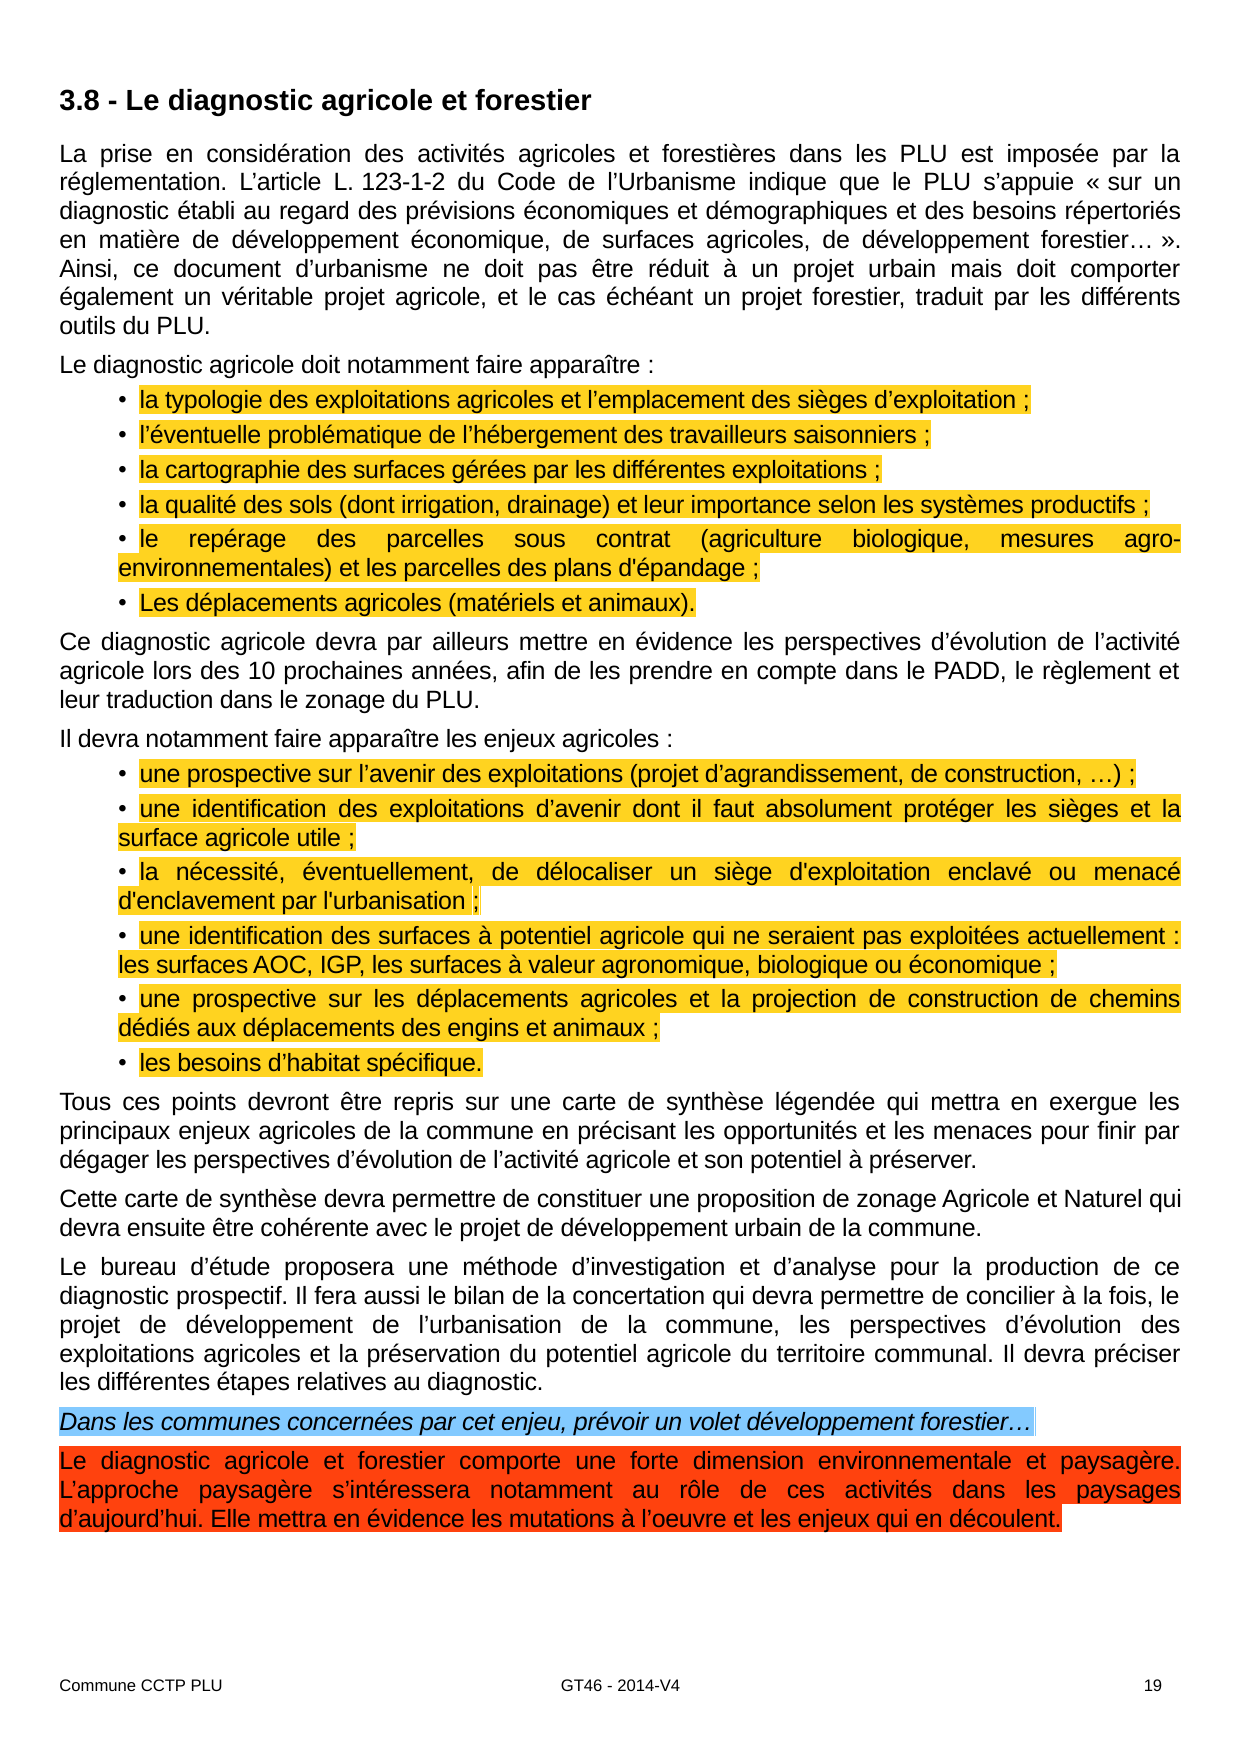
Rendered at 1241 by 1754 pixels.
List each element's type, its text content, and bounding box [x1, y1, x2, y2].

text Le diagnostic agricole et forestier comporte une forte dimension environnementale et paysagère. L’approche paysagère s’intéressera notamment au rôle de ces activités dans les paysages d’aujourd’hui. Elle mettra en évidence les mutations à l’oeuvre et les enjeux qui en découlent. [59, 1446, 1181, 1532]
text Ce diagnostic agricole devra par ailleurs mettre en évidence les perspectives d’évolution de l’activité agricole lors des 10 prochaines années, afin de les prendre en compte dans le PADD, le règlement et leur traduction dans le zonage du PLU. [59, 627, 1181, 714]
list la cartographie des surfaces gérées par les différentes exploitations ; [118, 455, 1181, 484]
list une identification des exploitations d’avenir dont il faut absolument protéger les sièges et la surface agricole utile ; [118, 794, 1181, 851]
list la nécessité, éventuellement, de délocaliser un siège d'exploitation enclavé ou menacé d'enclavement par l'urbanisation ; [118, 857, 1181, 915]
list le repérage des parcelles sous contrat (agriculture biologique, mesures agro-environnementales) et les parcelles des plans d'épandage ; [118, 524, 1181, 582]
list Les déplacements agricoles (matériels et animaux). [118, 588, 1181, 617]
text La prise en considération des activités agricoles et forestières dans les PLU est imposée par la réglementation. L’article L. 123-1-2 du Code de l’Urbanisme indique que le PLU s’appuie « sur un diagnostic établi au regard des prévisions économiques et démographiques et des besoins répertoriés en matière de développement économique, de surfaces agricoles, de développement forestier… ». Ainsi, ce document d’urbanisme ne doit pas être réduit à un projet urbain mais doit comporter également un véritable projet agricole, et le cas échéant un projet forestier, traduit par les différents outils du PLU. [59, 139, 1181, 340]
list une identification des surfaces à potentiel agricole qui ne seraient pas exploitées actuellement : les surfaces AOC, IGP, les surfaces à valeur agronomique, biologique ou économique ; [118, 921, 1181, 978]
list la qualité des sols (dont irrigation, drainage) et leur importance selon les systèmes productifs ; [118, 489, 1181, 518]
list les besoins d’habitat spécifique. [118, 1048, 1181, 1077]
list une prospective sur les déplacements agricoles et la projection de construction de chemins dédiés aux déplacements des engins et animaux ; [118, 984, 1181, 1042]
text Le bureau d’étude proposera une méthode d’investigation et d’analyse pour la production de ce diagnostic prospectif. Il fera aussi le bilan de la concertation qui devra permettre de concilier à la fois, le projet de développement de l’urbanisation de la commune, les perspectives d’évolution des exploitations agricoles et la préservation du potentiel agricole du territoire communal. Il devra préciser les différentes étapes relatives au diagnostic. [59, 1252, 1181, 1396]
text Le diagnostic agricole doit notamment faire apparaître : [59, 351, 1181, 379]
list la typologie des exploitations agricoles et l’emplacement des sièges d’exploitation ; [118, 385, 1181, 414]
text Cette carte de synthèse devra permettre de constituer une proposition de zonage Agricole et Naturel qui devra ensuite être cohérente avec le projet de développement urbain de la commune. [59, 1184, 1181, 1242]
text Il devra notamment faire apparaître les enjeux agricoles : [59, 724, 1181, 753]
subtitle 3.8 - Le diagnostic agricole et forestier [59, 83, 1181, 116]
list l’éventuelle problématique de l’hébergement des travailleurs saisonniers ; [118, 420, 1181, 449]
text Tous ces points devront être repris sur une carte de synthèse légendée qui mettra en exergue les principaux enjeux agricoles de la commune en précisant les opportunités et les menaces pour finir par dégager les perspectives d’évolution de l’activité agricole et son potentiel à préserver. [59, 1087, 1181, 1174]
text Dans les communes concernées par cet enjeu, prévoir un volet développement forestier… [59, 1407, 1181, 1436]
list une prospective sur l’avenir des exploitations (projet d’agrandissement, de construction, …) ; [118, 759, 1181, 788]
